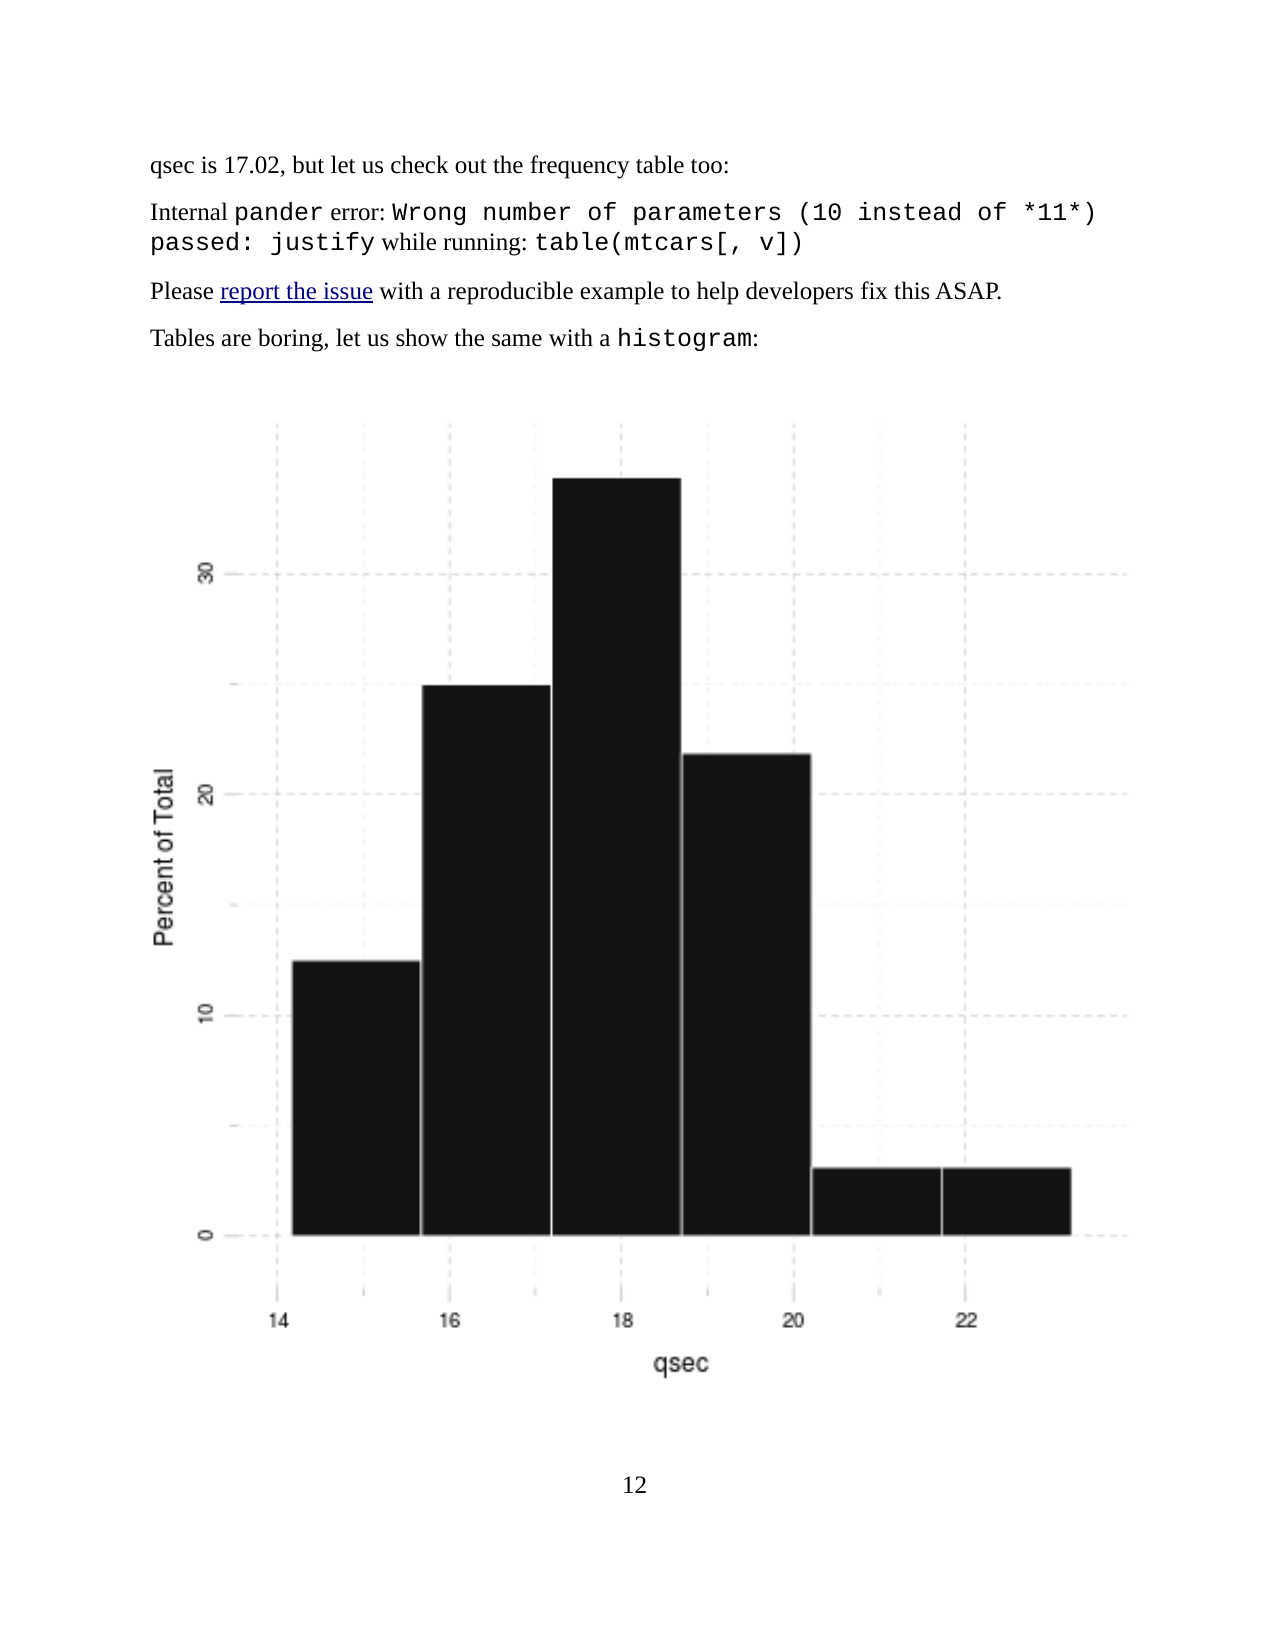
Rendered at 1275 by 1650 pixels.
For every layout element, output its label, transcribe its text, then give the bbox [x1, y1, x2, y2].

text Tables are boring, let us show the same with a histogram: [150, 323, 1125, 354]
picture [150, 371, 1163, 1385]
text qsec is 17.02, but let us check out the frequency table too: [150, 150, 1125, 179]
text Internal pander error: Wrong number of parameters (10 instead of *11*) passed: justify while running: table(mtcars[, v]) [150, 197, 1125, 258]
text Please report the issue with a reproducible example to help developers fix this ASAP. [150, 276, 1125, 305]
